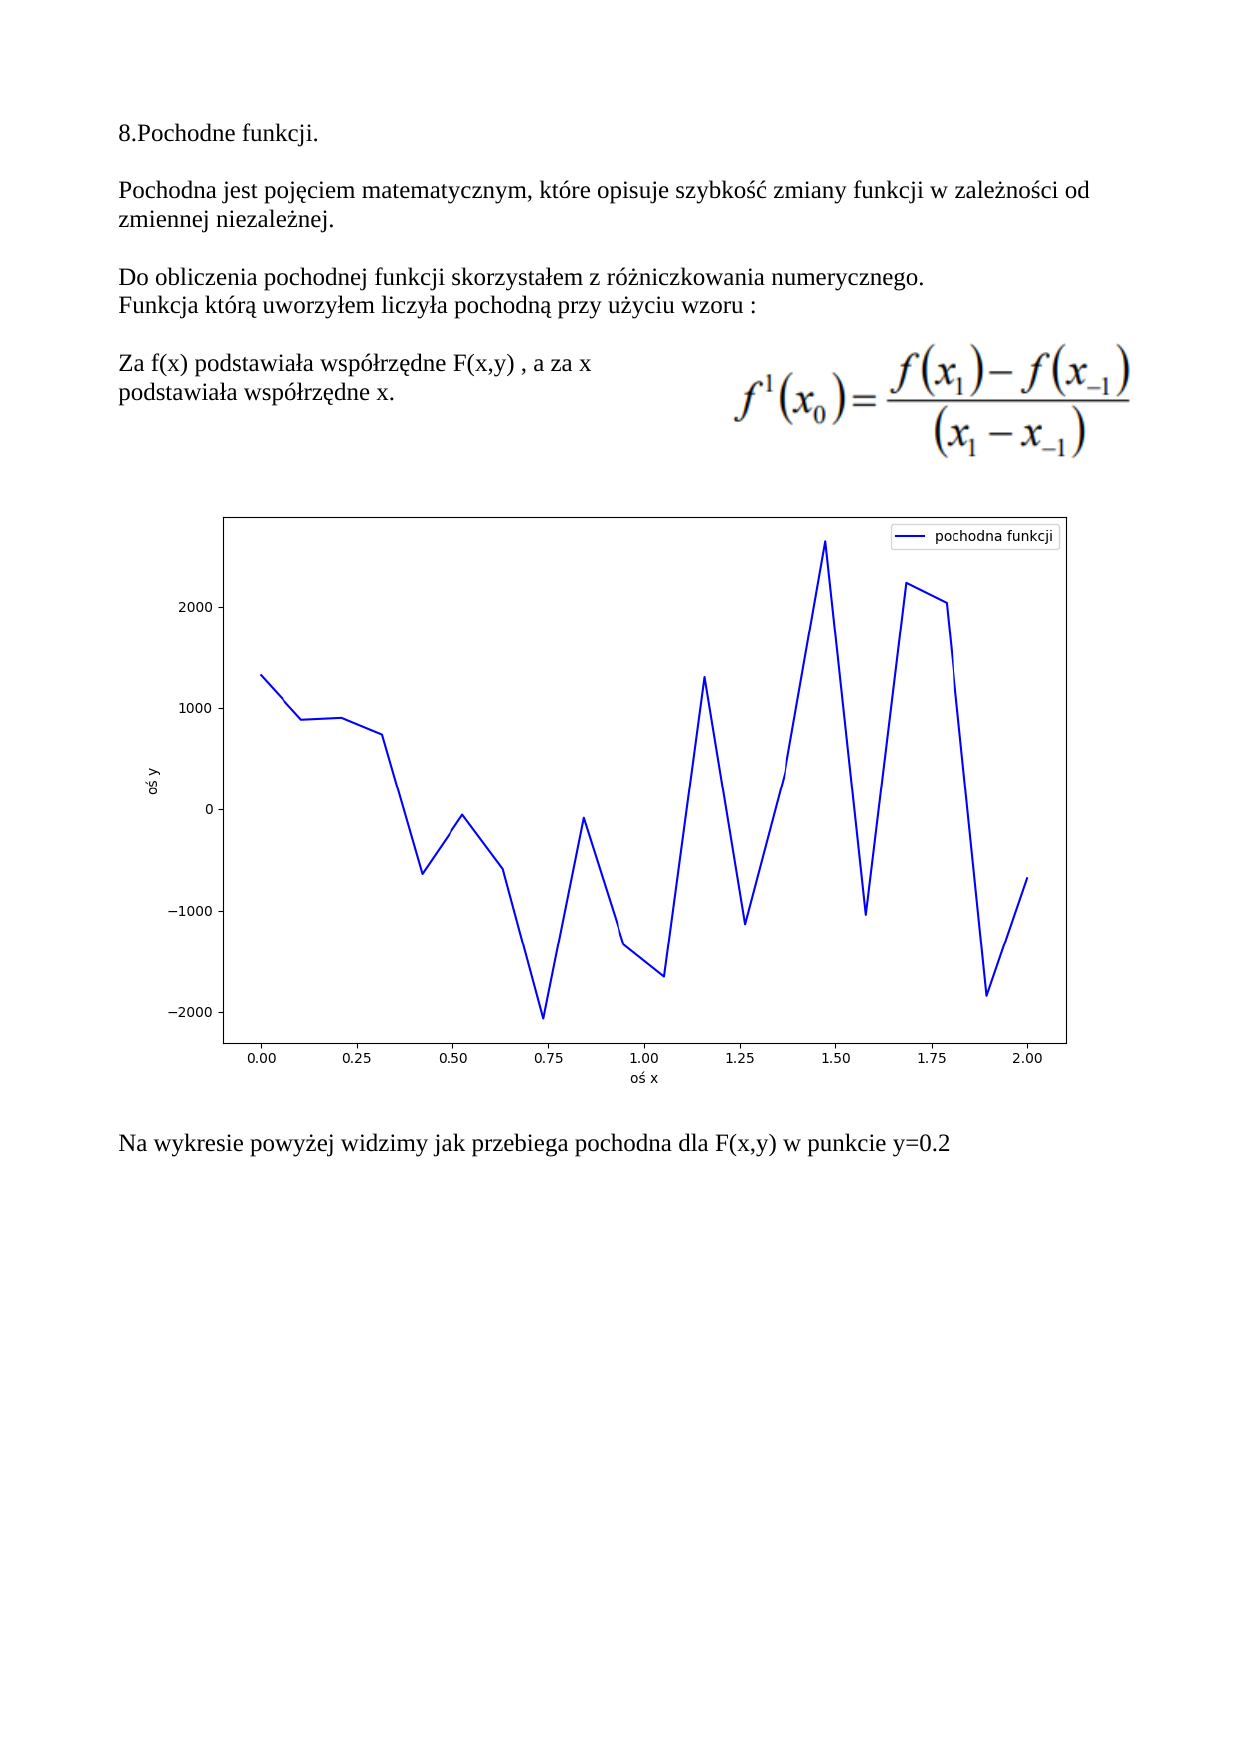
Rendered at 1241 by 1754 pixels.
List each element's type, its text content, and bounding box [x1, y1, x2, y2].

text Funkcja którą uworzyłem liczyła pochodną przy użyciu wzoru : [118, 291, 1122, 319]
text Za f(x) podstawiała współrzędne F(x,y) , a za x podstawiała współrzędne x. [118, 348, 688, 463]
picture [116, 329, 1169, 1100]
text Do obliczenia pochodnej funkcji skorzystałem z różniczkowania numerycznego. [118, 262, 1122, 291]
text Na wykresie powyżej widzimy jak przebiega pochodna dla F(x,y) w punkcie y=0.2 [118, 1128, 1122, 1157]
text 8.Pochodne funkcji. [118, 118, 1122, 147]
text Pochodna jest pojęciem matematycznym, które opisuje szybkość zmiany funkcji w zależności od zmiennej niezależnej. [118, 176, 1122, 233]
